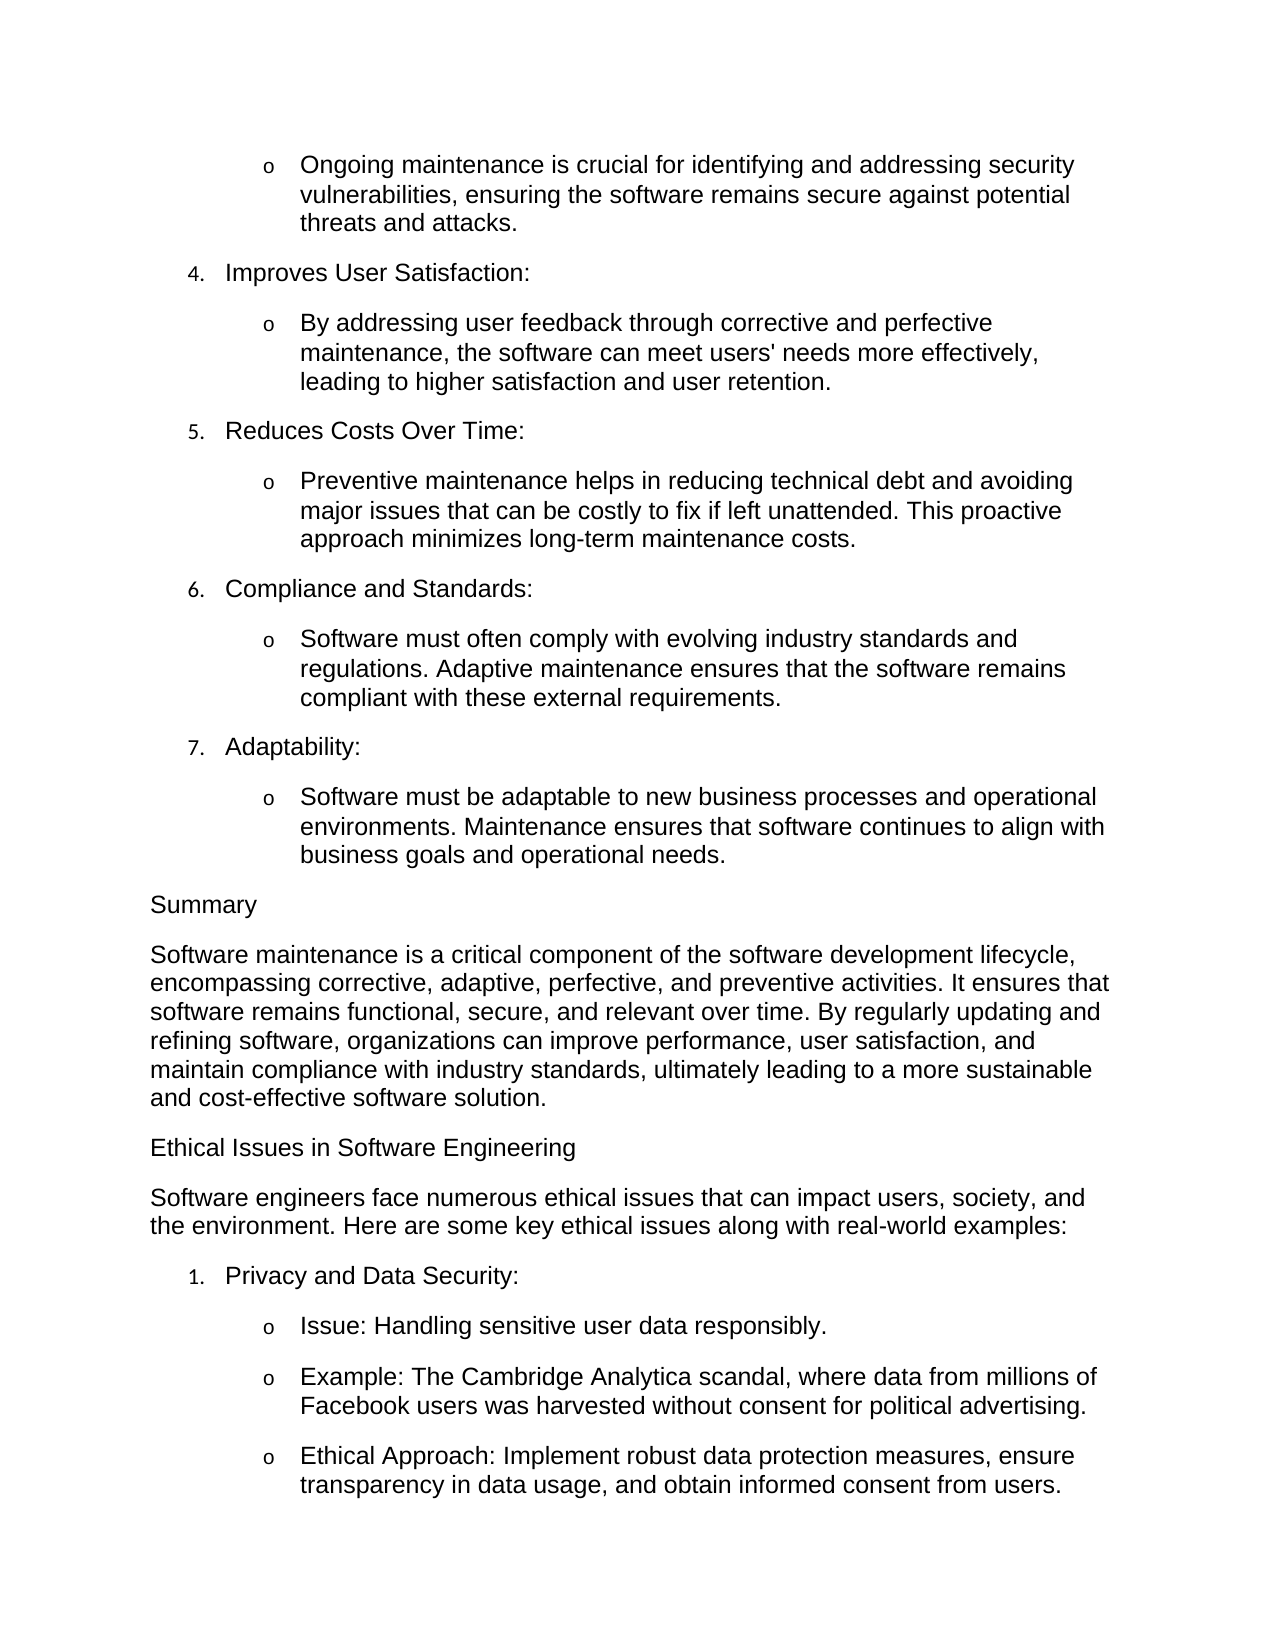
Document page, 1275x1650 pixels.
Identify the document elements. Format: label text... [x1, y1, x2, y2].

list Preventive maintenance helps in reducing technical debt and avoiding major issues that can be costly to fix if left unattended. This proactive approach minimizes long-term maintenance costs. [262, 466, 1125, 553]
text Summary [150, 890, 1125, 919]
text Ethical Issues in Software Engineering [150, 1133, 1125, 1162]
list Ethical Approach: Implement robust data protection measures, ensure transparency in data usage, and obtain informed consent from users. [262, 1441, 1125, 1499]
list Example: The Cambridge Analytica scandal, where data from millions of Facebook users was harvested without consent for political advertising. [262, 1361, 1125, 1420]
list Improves User Satisfaction: [187, 258, 1125, 287]
text Software engineers face numerous ethical issues that can impact users, society, and the environment. Here are some key ethical issues along with real-world examples: [150, 1183, 1125, 1240]
text Software maintenance is a critical component of the software development lifecycle, encompassing corrective, adaptive, perfective, and preventive activities. It ensures that software remains functional, secure, and relevant over time. By regularly updating and refining software, organizations can improve performance, user satisfaction, and maintain compliance with industry standards, ultimately leading to a more sustainable and cost-effective software solution. [150, 940, 1125, 1112]
list Ongoing maintenance is crucial for identifying and addressing security vulnerabilities, ensuring the software remains secure against potential threats and attacks. [262, 150, 1125, 237]
list Issue: Handling sensitive user data responsibly. [262, 1311, 1125, 1341]
list By addressing user feedback through corrective and perfective maintenance, the software can meet users' needs more effectively, leading to higher satisfaction and user retention. [262, 308, 1125, 395]
list Software must often comply with evolving industry standards and regulations. Adaptive maintenance ensures that the software remains compliant with these external requirements. [262, 624, 1125, 711]
list Software must be adaptable to new business processes and operational environments. Maintenance ensures that software continues to align with business goals and operational needs. [262, 782, 1125, 869]
list Reduces Costs Over Time: [187, 416, 1125, 445]
list Compliance and Standards: [187, 574, 1125, 603]
list Adaptability: [187, 732, 1125, 761]
list Privacy and Data Security: [187, 1261, 1125, 1290]
